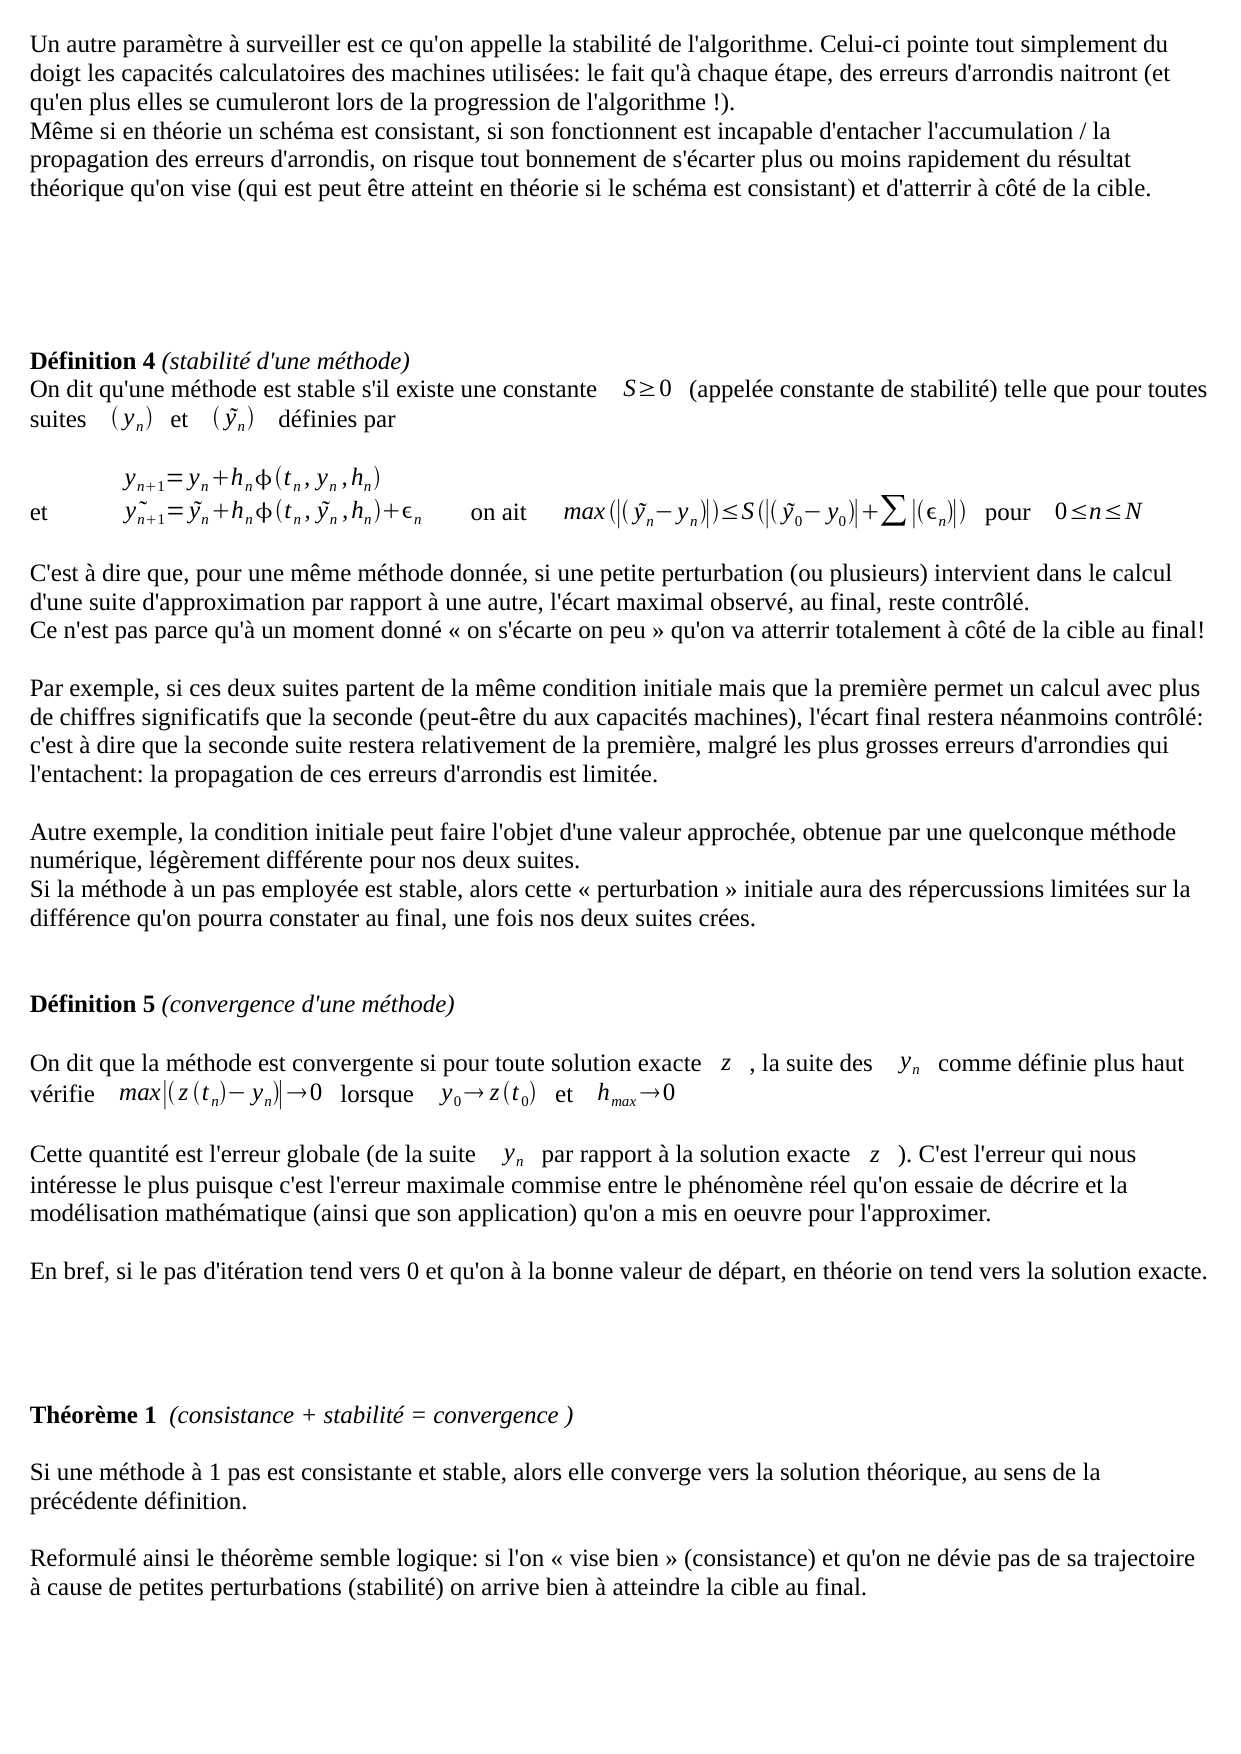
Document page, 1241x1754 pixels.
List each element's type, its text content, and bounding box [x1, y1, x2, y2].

text Théorème 1 (consistance + stabilité = convergence ) [29, 1400, 1211, 1428]
text Cette quantité est l'erreur globale (de la suite par rapport à la solution exacte). C'est l'erreur qui nous intéresse le plus puisque c'est l'erreur maximale commise entre le phénomène réel qu'on essaie de décrire et la modélisation mathématique (ainsi que son application) qu'on a mis en oeuvre pour l'approximer. En bref, si le pas d'itération tend vers 0 et qu'on à la bonne valeur de départ, en théorie on tend vers la solution exacte. [29, 1109, 1211, 1285]
text Définition 3 (consistance d'une méthode) On dit qu'une méthode est consistante si, lorsque les tendent vers 0, la quantité tend aussi vers 0. En gros, une méthode est consistante si en théorie, la suite destend bien vers ce qu'on veut, à savoir les C'est à dire que nous avons bien visé de manière à atteindre la cible, en théorie : notre méthode est adaptée. Remarque : Si les tendent vers 0, le nombre d'itérations de l'algorithme tend vers l'infini. Un autre paramètre à surveiller est ce qu'on appelle la stabilité de l'algorithme. Celui-ci pointe tout simplement du doigt les capacités calculatoires des machines utilisées: le fait qu'à chaque étape, des erreurs d'arrondis naitront (et qu'en plus elles se cumuleront lors de la progression de l'algorithme !). Même si en théorie un schéma est consistant, si son fonctionnent est incapable d'entacher l'accumulation / la propagation des erreurs d'arrondis, on risque tout bonnement de s'écarter plus ou moins rapidement du résultat théorique qu'on vise (qui est peut être atteint en théorie si le schéma est consistant) et d'atterrir à côté de la cible. Définition 4 (stabilité d'une méthode) On dit qu'une méthode est stable s'il existe une constante (appelée constante de stabilité) telle que pour toutes suites et définies par [29, 29, 1211, 495]
text Si une méthode à 1 pas est consistante et stable, alors elle converge vers la solution théorique, au sens de la précédente définition. [29, 1457, 1211, 1543]
text Définition 5 (convergence d'une méthode) On dit que la méthode est convergente si pour toute solution exacte, la suite des comme définie plus haut vérifie lorsque et [29, 989, 1211, 1109]
text [29, 1658, 1211, 1716]
text Reformulé ainsi le théorème semble logique: si l'on « vise bien » (consistance) et qu'on ne dévie pas de sa trajectoire à cause de petites perturbations (stabilité) on arrive bien à atteindre la cible au final. [29, 1543, 1211, 1601]
text et on ait pour C'est à dire que, pour une même méthode donnée, si une petite perturbation (ou plusieurs) intervient dans le calcul d'une suite d'approximation par rapport à une autre, l'écart maximal observé, au final, reste contrôlé. Ce n'est pas parce qu'à un moment donné « on s'écarte on peu » qu'on va atterrir totalement à côté de la cible au final! Par exemple, si ces deux suites partent de la même condition initiale mais que la première permet un calcul avec plus de chiffres significatifs que la seconde (peut-être du aux capacités machines), l'écart final restera néanmoins contrôlé: c'est à dire que la seconde suite restera relativement de la première, malgré les plus grosses erreurs d'arrondies qui l'entachent: la propagation de ces erreurs d'arrondis est limitée. Autre exemple, la condition initiale peut faire l'objet d'une valeur approchée, obtenue par une quelconque méthode numérique, légèrement différente pour nos deux suites. Si la méthode à un pas employée est stable, alors cette « perturbation » initiale aura des répercussions limitées sur la différence qu'on pourra constater au final, une fois nos deux suites crées. [29, 495, 1211, 989]
